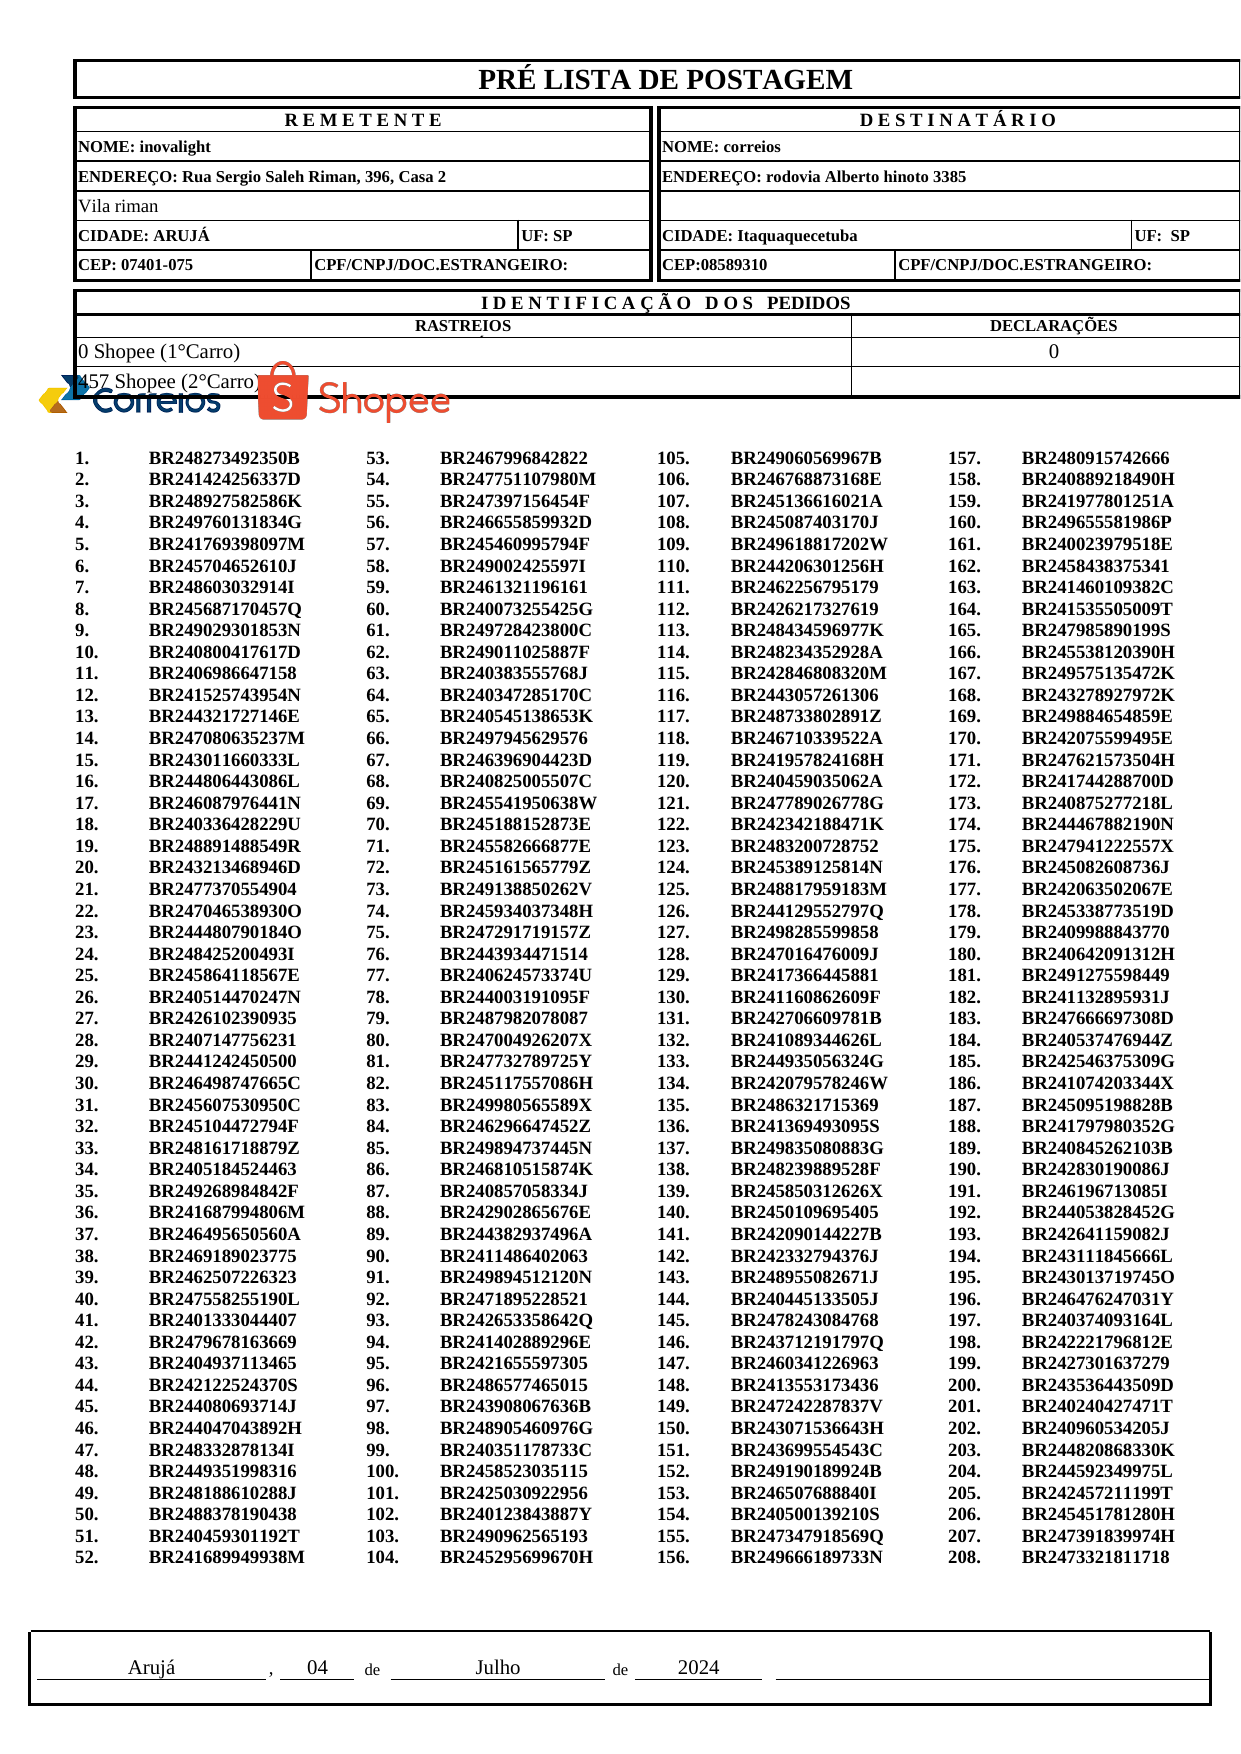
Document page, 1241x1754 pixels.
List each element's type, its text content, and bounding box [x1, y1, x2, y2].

list BR242902865676E [366, 1201, 620, 1223]
list BR2462507226323 [75, 1266, 329, 1288]
list BR248273492350B [75, 447, 329, 468]
list BR246476247031Y [948, 1288, 1240, 1309]
list BR245338773519D [948, 899, 1240, 921]
list BR248234352928A [657, 641, 911, 662]
list BR242090144227B [657, 1223, 911, 1244]
list BR2491275598449 [948, 964, 1240, 986]
list BR2458523035115 [366, 1460, 620, 1482]
list BR2477370554904 [75, 878, 329, 899]
list BR241089344626L [657, 1029, 911, 1050]
list BR249002425597I [366, 554, 620, 576]
list BR245451781280H [948, 1503, 1240, 1525]
list BR2405184524463 [75, 1158, 329, 1180]
list BR245704652610J [75, 554, 329, 576]
list BR247391839974H [948, 1525, 1240, 1546]
list BR247621573504H [948, 748, 1240, 770]
list BR241160862609F [657, 986, 911, 1007]
list BR245538120390H [948, 641, 1240, 662]
list BR244003191095F [366, 986, 620, 1007]
list BR248425200493I [75, 943, 329, 964]
list BR249728423800C [366, 619, 620, 641]
list BR242221796812E [948, 1331, 1240, 1352]
list BR242846808320M [657, 662, 911, 684]
list BR248239889528F [657, 1158, 911, 1180]
list BR2480915742666 [948, 447, 1240, 468]
list BR241744288700D [948, 770, 1240, 792]
list BR244321727146E [75, 705, 329, 727]
list BR240240427471T [948, 1395, 1240, 1417]
list BR249980565589X [366, 1093, 620, 1115]
list BR245295699670H [366, 1546, 620, 1568]
list BR249138850262V [366, 878, 620, 899]
list BR244047043892H [75, 1417, 329, 1438]
list BR245188152873E [366, 813, 620, 835]
list BR244820868330K [948, 1438, 1240, 1460]
list BR243013719745O [948, 1266, 1240, 1288]
list BR245582666877E [366, 835, 620, 856]
list BR2406986647158 [75, 662, 329, 684]
list BR243699554543C [657, 1438, 911, 1460]
list BR249618817202W [657, 533, 911, 554]
list BR249666189733N [657, 1546, 911, 1568]
list BR244935056324G [657, 1050, 911, 1072]
list BR2413553173436 [657, 1374, 911, 1395]
list BR2411486402063 [366, 1244, 620, 1266]
list BR240624573374U [366, 964, 620, 986]
list BR247242287837V [657, 1395, 911, 1417]
list BR248434596977K [657, 619, 911, 641]
list BR245541950638W [366, 792, 620, 813]
list BR242546375309G [948, 1050, 1240, 1072]
list BR241687994806M [75, 1201, 329, 1223]
list BR2460341226963 [657, 1352, 911, 1374]
list BR245864118567E [75, 964, 329, 986]
list BR240383555768J [366, 662, 620, 684]
list BR2404937113465 [75, 1352, 329, 1374]
list BR241460109382C [948, 576, 1240, 598]
list BR2487982078087 [366, 1007, 620, 1029]
list BR245104472794F [75, 1115, 329, 1137]
list BR240500139210S [657, 1503, 911, 1525]
list BR2426217327619 [657, 598, 911, 619]
list BR2401333044407 [75, 1309, 329, 1331]
list BR244806443086L [75, 770, 329, 792]
list BR240374093164L [948, 1309, 1240, 1331]
list BR243071536643H [657, 1417, 911, 1438]
list BR240459301192T [75, 1525, 329, 1546]
list BR241797980352G [948, 1115, 1240, 1137]
list BR241074203344X [948, 1072, 1240, 1093]
list BR240351178733C [366, 1438, 620, 1460]
list BR2471895228521 [366, 1288, 620, 1309]
list BR242079578246W [657, 1072, 911, 1093]
list BR241369493095S [657, 1115, 911, 1137]
list BR240336428229U [75, 813, 329, 835]
list BR246768873168E [657, 468, 911, 490]
list BR2462256795179 [657, 576, 911, 598]
list BR241689949938M [75, 1546, 329, 1568]
list BR240845262103B [948, 1137, 1240, 1158]
list BR249029301853N [75, 619, 329, 641]
list BR245687170457Q [75, 598, 329, 619]
list BR246710339522A [657, 727, 911, 748]
list BR242653358642Q [366, 1309, 620, 1331]
list BR2469189023775 [75, 1244, 329, 1266]
list BR240800417617D [75, 641, 329, 662]
list BR248891488549R [75, 835, 329, 856]
list BR247004926207X [366, 1029, 620, 1050]
list BR2490962565193 [366, 1525, 620, 1546]
list BR249060569967B [657, 447, 911, 468]
list BR247789026778G [657, 792, 911, 813]
list BR241977801251A [948, 490, 1240, 511]
list BR243712191797Q [657, 1331, 911, 1352]
list BR242706609781B [657, 1007, 911, 1029]
list BR249190189924B [657, 1460, 911, 1482]
list BR245161565779Z [366, 856, 620, 878]
list BR248905460976G [366, 1417, 620, 1438]
list BR240347285170C [366, 684, 620, 705]
list BR244053828452G [948, 1201, 1240, 1223]
list BR240875277218L [948, 792, 1240, 813]
list BR244080693714J [75, 1395, 329, 1417]
list BR243536443509D [948, 1374, 1240, 1395]
list BR249575135472K [948, 662, 1240, 684]
list BR246396904423D [366, 748, 620, 770]
list BR241957824168H [657, 748, 911, 770]
list BR244382937496A [366, 1223, 620, 1244]
list BR242332794376J [657, 1244, 911, 1266]
list BR248161718879Z [75, 1137, 329, 1158]
list BR245607530950C [75, 1093, 329, 1115]
list BR242075599495E [948, 727, 1240, 748]
list BR248332878134I [75, 1438, 329, 1460]
list BR2479678163669 [75, 1331, 329, 1352]
list BR246296647452Z [366, 1115, 620, 1137]
list BR243278927972K [948, 684, 1240, 705]
list BR2486321715369 [657, 1093, 911, 1115]
list BR245934037348H [366, 899, 620, 921]
list BR244206301256H [657, 554, 911, 576]
list BR247291719157Z [366, 921, 620, 943]
list BR2407147756231 [75, 1029, 329, 1050]
list BR2441242450500 [75, 1050, 329, 1072]
list BR248955082671J [657, 1266, 911, 1288]
list BR246087976441N [75, 792, 329, 813]
list BR240073255425G [366, 598, 620, 619]
list BR240459035062A [657, 770, 911, 792]
list BR240514470247N [75, 986, 329, 1007]
list BR245850312626X [657, 1180, 911, 1201]
list BR240642091312H [948, 943, 1240, 964]
list BR247080635237M [75, 727, 329, 748]
list BR249011025887F [366, 641, 620, 662]
list BR2425030922956 [366, 1482, 620, 1503]
list BR2483200728752 [657, 835, 911, 856]
list BR242122524370S [75, 1374, 329, 1395]
list BR248188610288J [75, 1482, 329, 1503]
list BR240825005507C [366, 770, 620, 792]
list BR241525743954N [75, 684, 329, 705]
list BR247046538930O [75, 899, 329, 921]
list BR248733802891Z [657, 705, 911, 727]
list BR240545138653K [366, 705, 620, 727]
list BR248817959183M [657, 878, 911, 899]
list BR2426102390935 [75, 1007, 329, 1029]
list BR243011660333L [75, 748, 329, 770]
list BR246498747665C [75, 1072, 329, 1093]
list BR246655859932D [366, 511, 620, 533]
list BR247941222557X [948, 835, 1240, 856]
list BR240537476944Z [948, 1029, 1240, 1050]
list BR249894512120N [366, 1266, 620, 1288]
list BR249835080883G [657, 1137, 911, 1158]
list BR246196713085I [948, 1180, 1240, 1201]
list BR2449351998316 [75, 1460, 329, 1482]
list BR245087403170J [657, 511, 911, 533]
list BR247347918569Q [657, 1525, 911, 1546]
list BR240445133505J [657, 1288, 911, 1309]
list BR248603032914I [75, 576, 329, 598]
list BR249760131834G [75, 511, 329, 533]
list BR245389125814N [657, 856, 911, 878]
list BR2421655597305 [366, 1352, 620, 1374]
list BR242457211199T [948, 1482, 1240, 1503]
list BR2498285599858 [657, 921, 911, 943]
list BR247016476009J [657, 943, 911, 964]
list BR242342188471K [657, 813, 911, 835]
list BR243213468946D [75, 856, 329, 878]
list BR246810515874K [366, 1158, 620, 1180]
list BR244592349975L [948, 1460, 1240, 1482]
list BR247732789725Y [366, 1050, 620, 1072]
list BR246507688840I [657, 1482, 911, 1503]
list BR247397156454F [366, 490, 620, 511]
list BR249884654859E [948, 705, 1240, 727]
list BR2427301637279 [948, 1352, 1240, 1374]
list BR249268984842F [75, 1180, 329, 1201]
list BR241535505009T [948, 598, 1240, 619]
list BR245082608736J [948, 856, 1240, 878]
list BR240857058334J [366, 1180, 620, 1201]
list BR242830190086J [948, 1158, 1240, 1180]
list BR2443934471514 [366, 943, 620, 964]
list BR240123843887Y [366, 1503, 620, 1525]
list BR244467882190N [948, 813, 1240, 835]
list BR240023979518E [948, 533, 1240, 554]
list BR2443057261306 [657, 684, 911, 705]
list BR2450109695405 [657, 1201, 911, 1223]
list BR242641159082J [948, 1223, 1240, 1244]
list BR2458438375341 [948, 554, 1240, 576]
list BR2473321811718 [948, 1546, 1240, 1568]
list BR247558255190L [75, 1288, 329, 1309]
list BR245136616021A [657, 490, 911, 511]
list BR2409988843770 [948, 921, 1240, 943]
list BR2488378190438 [75, 1503, 329, 1525]
list BR247751107980M [366, 468, 620, 490]
list BR245095198828B [948, 1093, 1240, 1115]
list BR243111845666L [948, 1244, 1240, 1266]
list BR2486577465015 [366, 1374, 620, 1395]
list BR241132895931J [948, 986, 1240, 1007]
list BR249894737445N [366, 1137, 620, 1158]
list BR245117557086H [366, 1072, 620, 1093]
list BR240960534205J [948, 1417, 1240, 1438]
list BR247666697308D [948, 1007, 1240, 1029]
list BR241424256337D [75, 468, 329, 490]
list BR249655581986P [948, 511, 1240, 533]
list BR2461321196161 [366, 576, 620, 598]
list BR243908067636B [366, 1395, 620, 1417]
list BR241402889296E [366, 1331, 620, 1352]
list BR2478243084768 [657, 1309, 911, 1331]
list BR245460995794F [366, 533, 620, 554]
list BR2417366445881 [657, 964, 911, 986]
list BR244129552797Q [657, 899, 911, 921]
list BR2467996842822 [366, 447, 620, 468]
list BR247985890199S [948, 619, 1240, 641]
list BR240889218490H [948, 468, 1240, 490]
list BR246495650560A [75, 1223, 329, 1244]
list BR242063502067E [948, 878, 1240, 899]
list BR2497945629576 [366, 727, 620, 748]
list BR244480790184O [75, 921, 329, 943]
list BR241769398097M [75, 533, 329, 554]
list BR248927582586K [75, 490, 329, 511]
